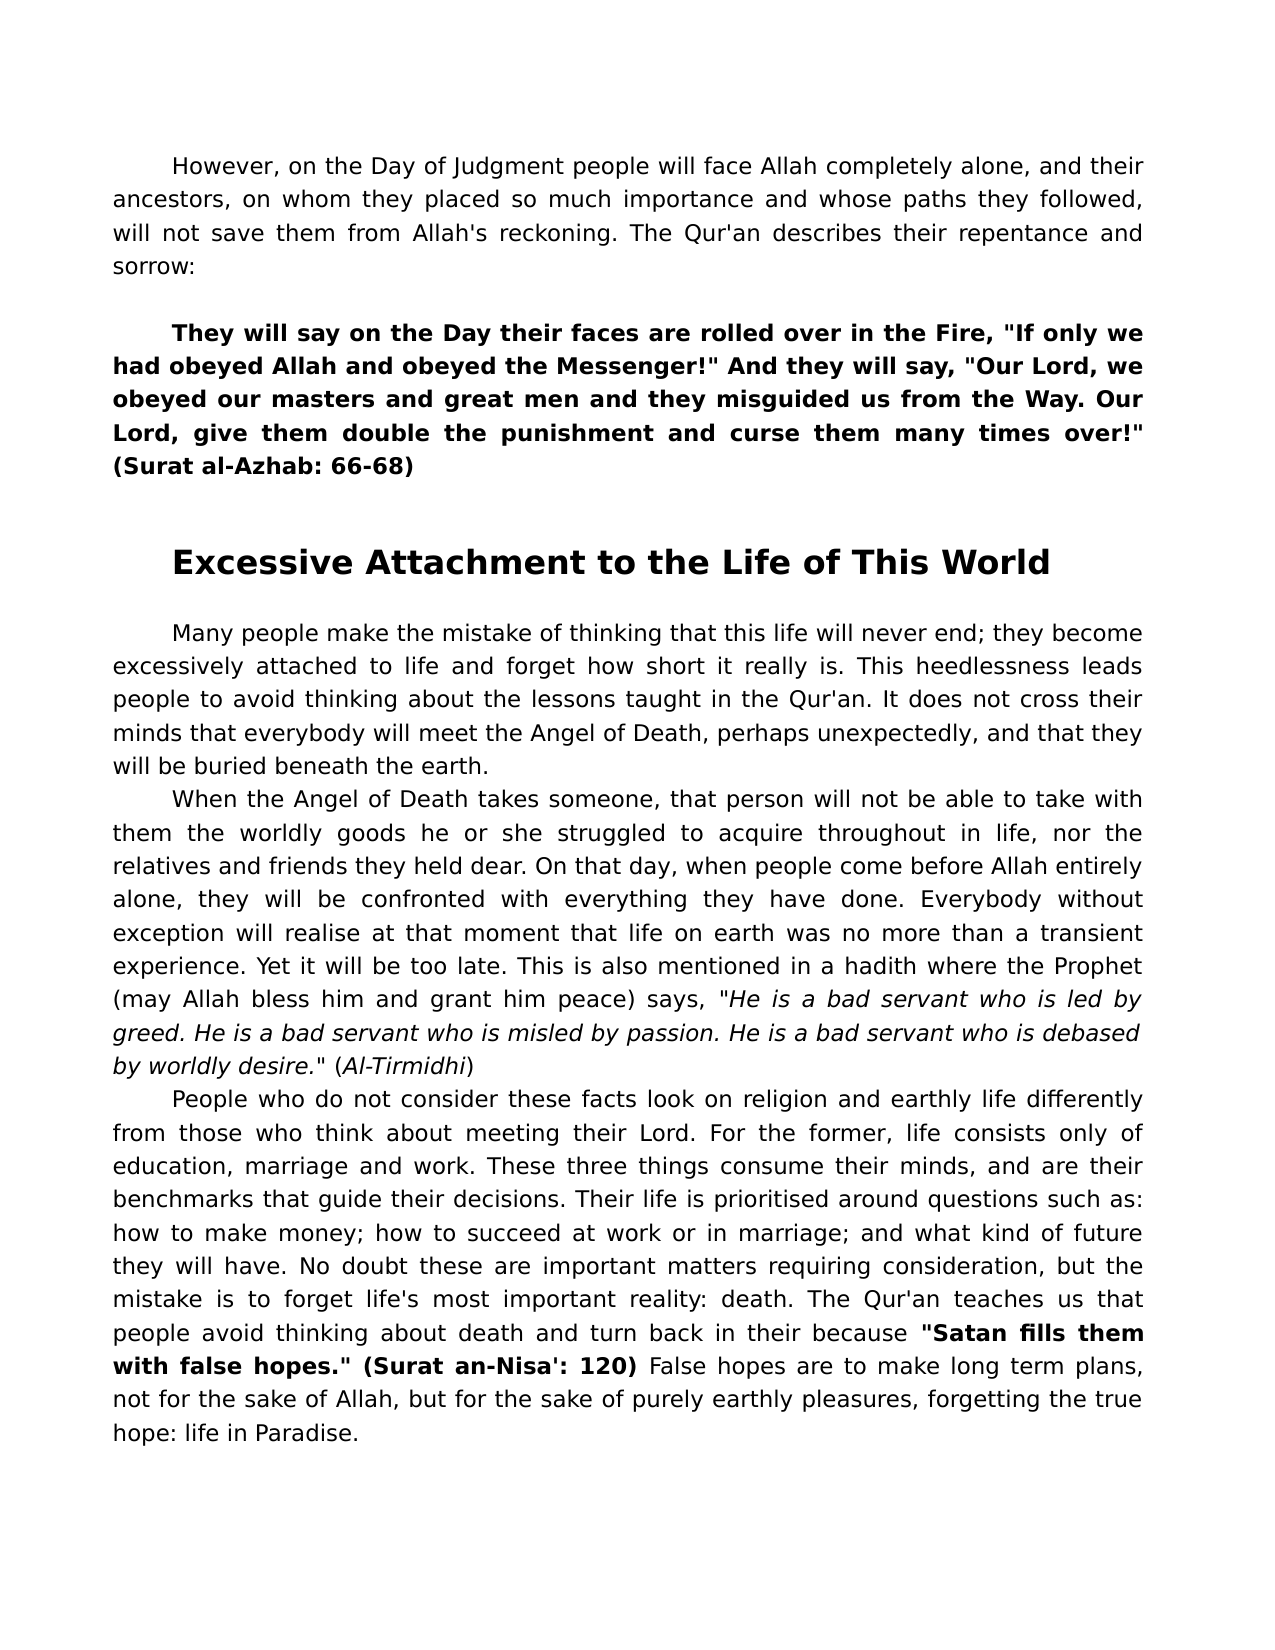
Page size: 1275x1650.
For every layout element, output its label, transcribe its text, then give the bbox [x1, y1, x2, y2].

text Excessive Attachment to the Life of This World [112, 548, 1145, 581]
text When the Angel of Death takes someone, that person will not be able to take with them the worldly goods he or she struggled to acquire throughout in life, nor the relatives and friends they held dear. On that day, when people come before Allah entirely alone, they will be confronted with everything they have done. Everybody without exception will realise at that moment that life on earth was no more than a transient experience. Yet it will be too late. This is also mentioned in a hadith where the Prophet (may Allah bless him and grant him peace) says, "He is a bad servant who is led by greed. He is a bad servant who is misled by passion. He is a bad servant who is debased by worldly desire." (Al-Tirmidhi) [112, 781, 1145, 1081]
text People who do not consider these facts look on religion and earthly life differently from those who think about meeting their Lord. For the former, life consists only of education, marriage and work. These three things consume their minds, and are their benchmarks that guide their decisions. Their life is prioritised around questions such as: how to make money; how to succeed at work or in marriage; and what kind of future they will have. No doubt these are important matters requiring consideration, but the mistake is to forget life's most important reality: death. The Qur'an teaches us that people avoid thinking about death and turn back in their because "Satan fills them with false hopes." (Surat an-Nisa': 120) False hopes are to make long term plans, not for the sake of Allah, but for the sake of purely earthly pleasures, forgetting the true hope: life in Paradise. [112, 1081, 1145, 1448]
text They will say on the Day their faces are rolled over in the Fire, "If only we had obeyed Allah and obeyed the Messenger!" And they will say, "Our Lord, we obeyed our masters and great men and they misguided us from the Way. Our Lord, give them double the punishment and curse them many times over!" (Surat al-Azhab: 66-68) [112, 314, 1145, 481]
text Many people make the mistake of thinking that this life will never end; they become excessively attached to life and forget how short it really is. This heedlessness leads people to avoid thinking about the lessons taught in the Qur'an. It does not cross their minds that everybody will meet the Angel of Death, perhaps unexpectedly, and that they will be buried beneath the earth. [112, 614, 1145, 781]
text However, on the Day of Judgment people will face Allah completely alone, and their ancestors, on whom they placed so much importance and whose paths they followed, will not save them from Allah's reckoning. The Qur'an describes their repentance and sorrow: [112, 148, 1145, 281]
